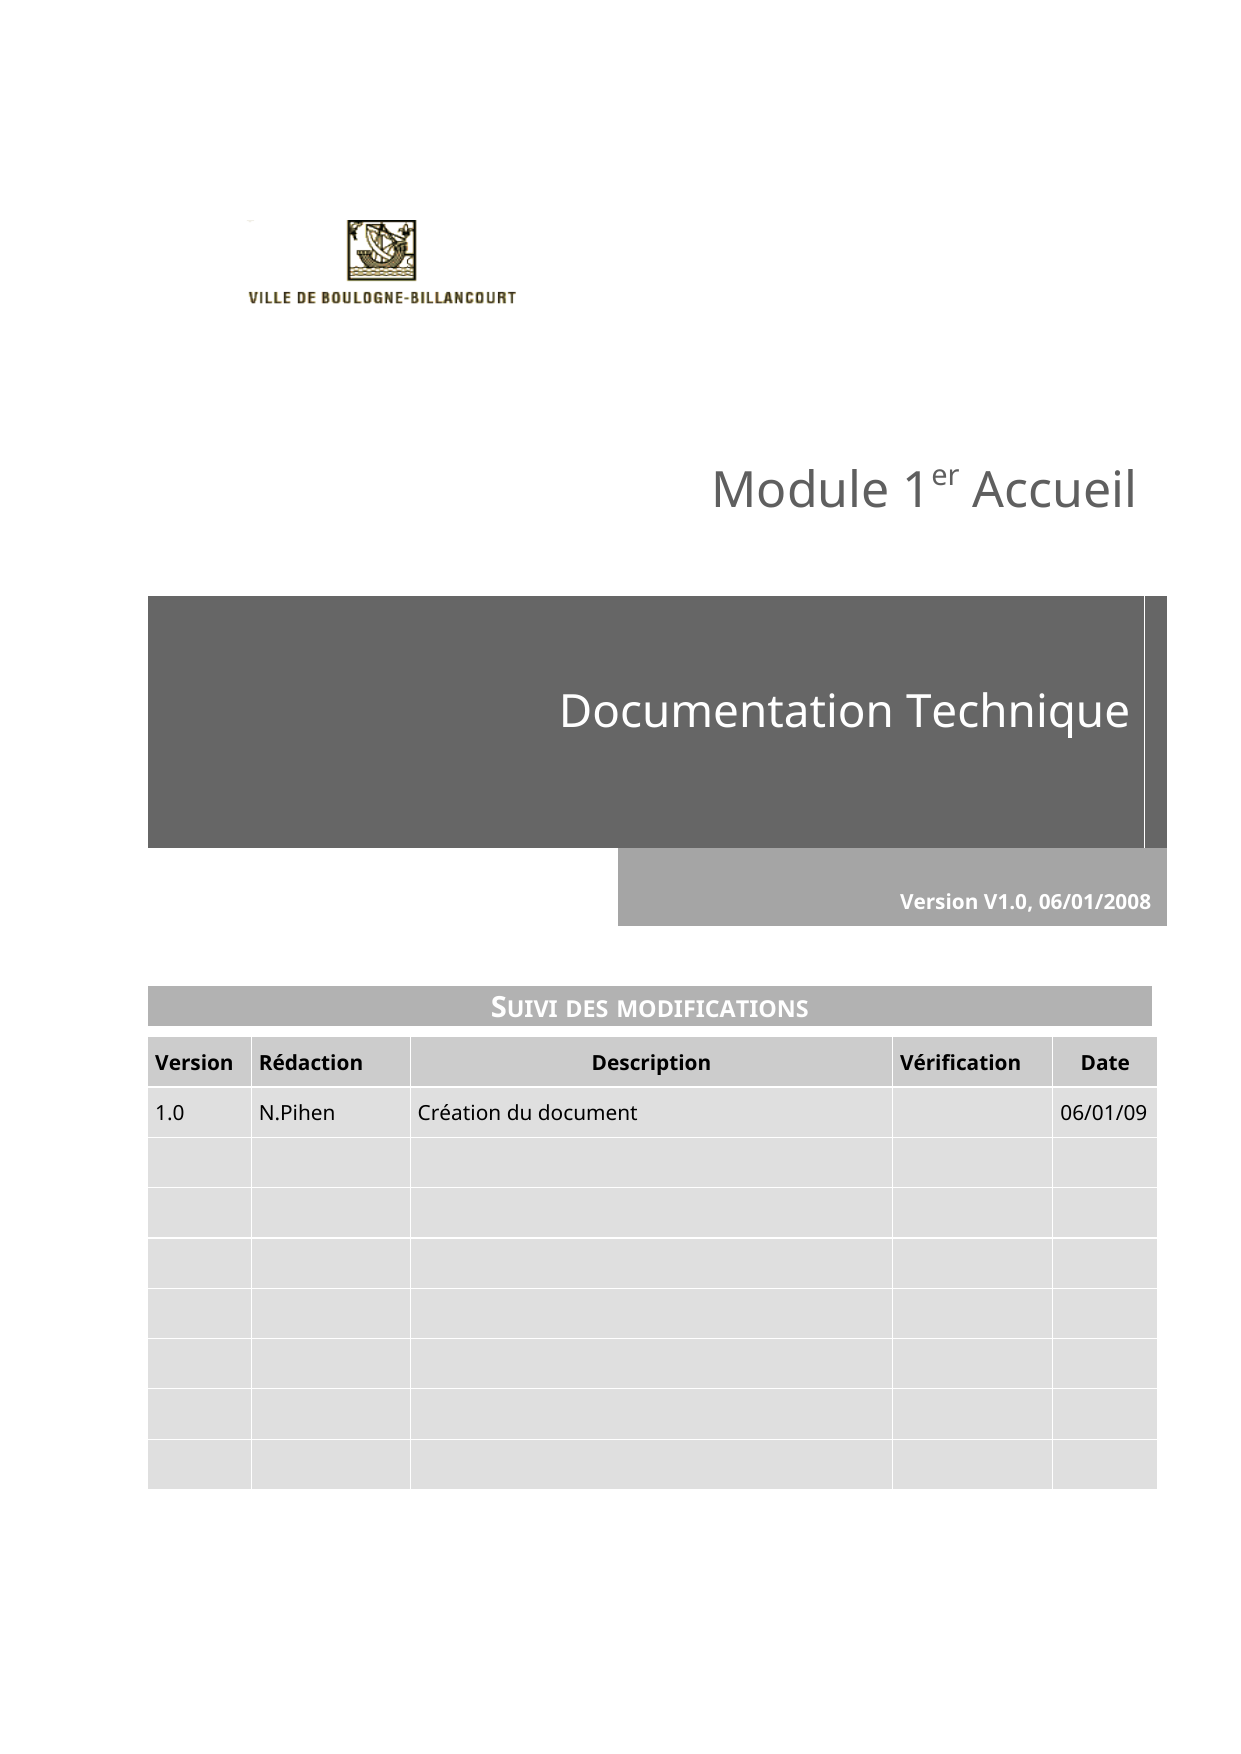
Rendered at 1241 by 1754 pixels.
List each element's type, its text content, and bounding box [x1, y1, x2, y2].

table_header Description [411, 1037, 892, 1086]
table_cell [893, 1088, 1052, 1137]
table_cell [252, 1239, 410, 1288]
table_cell [411, 1389, 892, 1439]
table_cell [148, 823, 1144, 848]
table_cell [411, 1138, 892, 1187]
table_cell [411, 1339, 892, 1388]
table_cell [148, 381, 457, 596]
table_cell 1.0 [148, 1088, 251, 1137]
table_cell Création du document [411, 1088, 892, 1137]
table_cell [1053, 1239, 1157, 1288]
table_cell [1053, 1289, 1157, 1338]
table_cell [1145, 596, 1167, 823]
table_cell [252, 1339, 410, 1388]
table_header Version [148, 1037, 251, 1086]
table_cell Documentation Technique [457, 596, 1144, 823]
table_cell [893, 1188, 1052, 1237]
table_cell [893, 1239, 1052, 1288]
table_cell [148, 1440, 251, 1489]
table_header Date [1053, 1037, 1157, 1086]
table_header Vérification [893, 1037, 1052, 1086]
table_cell 06/01/09 [1053, 1088, 1157, 1137]
table_cell [148, 848, 617, 926]
table_cell [411, 1440, 892, 1489]
table_cell [411, 1289, 892, 1338]
table_cell [252, 1289, 410, 1338]
table_cell Version V1.0, 06/01/2008 [618, 848, 1167, 926]
table_header [618, 144, 1144, 381]
table_cell [893, 1440, 1052, 1489]
table_header [148, 144, 617, 381]
table_cell [148, 1389, 251, 1439]
table_header Rédaction [252, 1037, 410, 1086]
table_cell [893, 1138, 1052, 1187]
table_cell [1145, 823, 1167, 848]
table_cell [1145, 381, 1167, 596]
table_cell [1053, 1188, 1157, 1237]
table_cell [148, 1188, 251, 1237]
table_cell [148, 1289, 251, 1338]
table_cell [893, 1339, 1052, 1388]
table_cell [148, 1239, 251, 1288]
table_cell Module 1er Accueil [457, 381, 1144, 596]
table_cell [411, 1239, 892, 1288]
table_cell [893, 1389, 1052, 1439]
table_cell [411, 1188, 892, 1237]
table_cell [252, 1188, 410, 1237]
table_cell [1053, 1440, 1157, 1489]
text Suivi des modifications [148, 986, 1152, 1026]
table_cell [252, 1138, 410, 1187]
table_cell [1053, 1138, 1157, 1187]
table_header [1145, 144, 1167, 381]
table_cell [1053, 1339, 1157, 1388]
table_cell [893, 1289, 1052, 1338]
table_cell [148, 1339, 251, 1388]
table_cell [148, 596, 457, 823]
table_cell [252, 1389, 410, 1439]
table_cell [252, 1440, 410, 1489]
picture [246, 220, 519, 305]
table_cell [148, 1138, 251, 1187]
table_cell [1053, 1389, 1157, 1439]
table_cell N.Pihen [252, 1088, 410, 1137]
